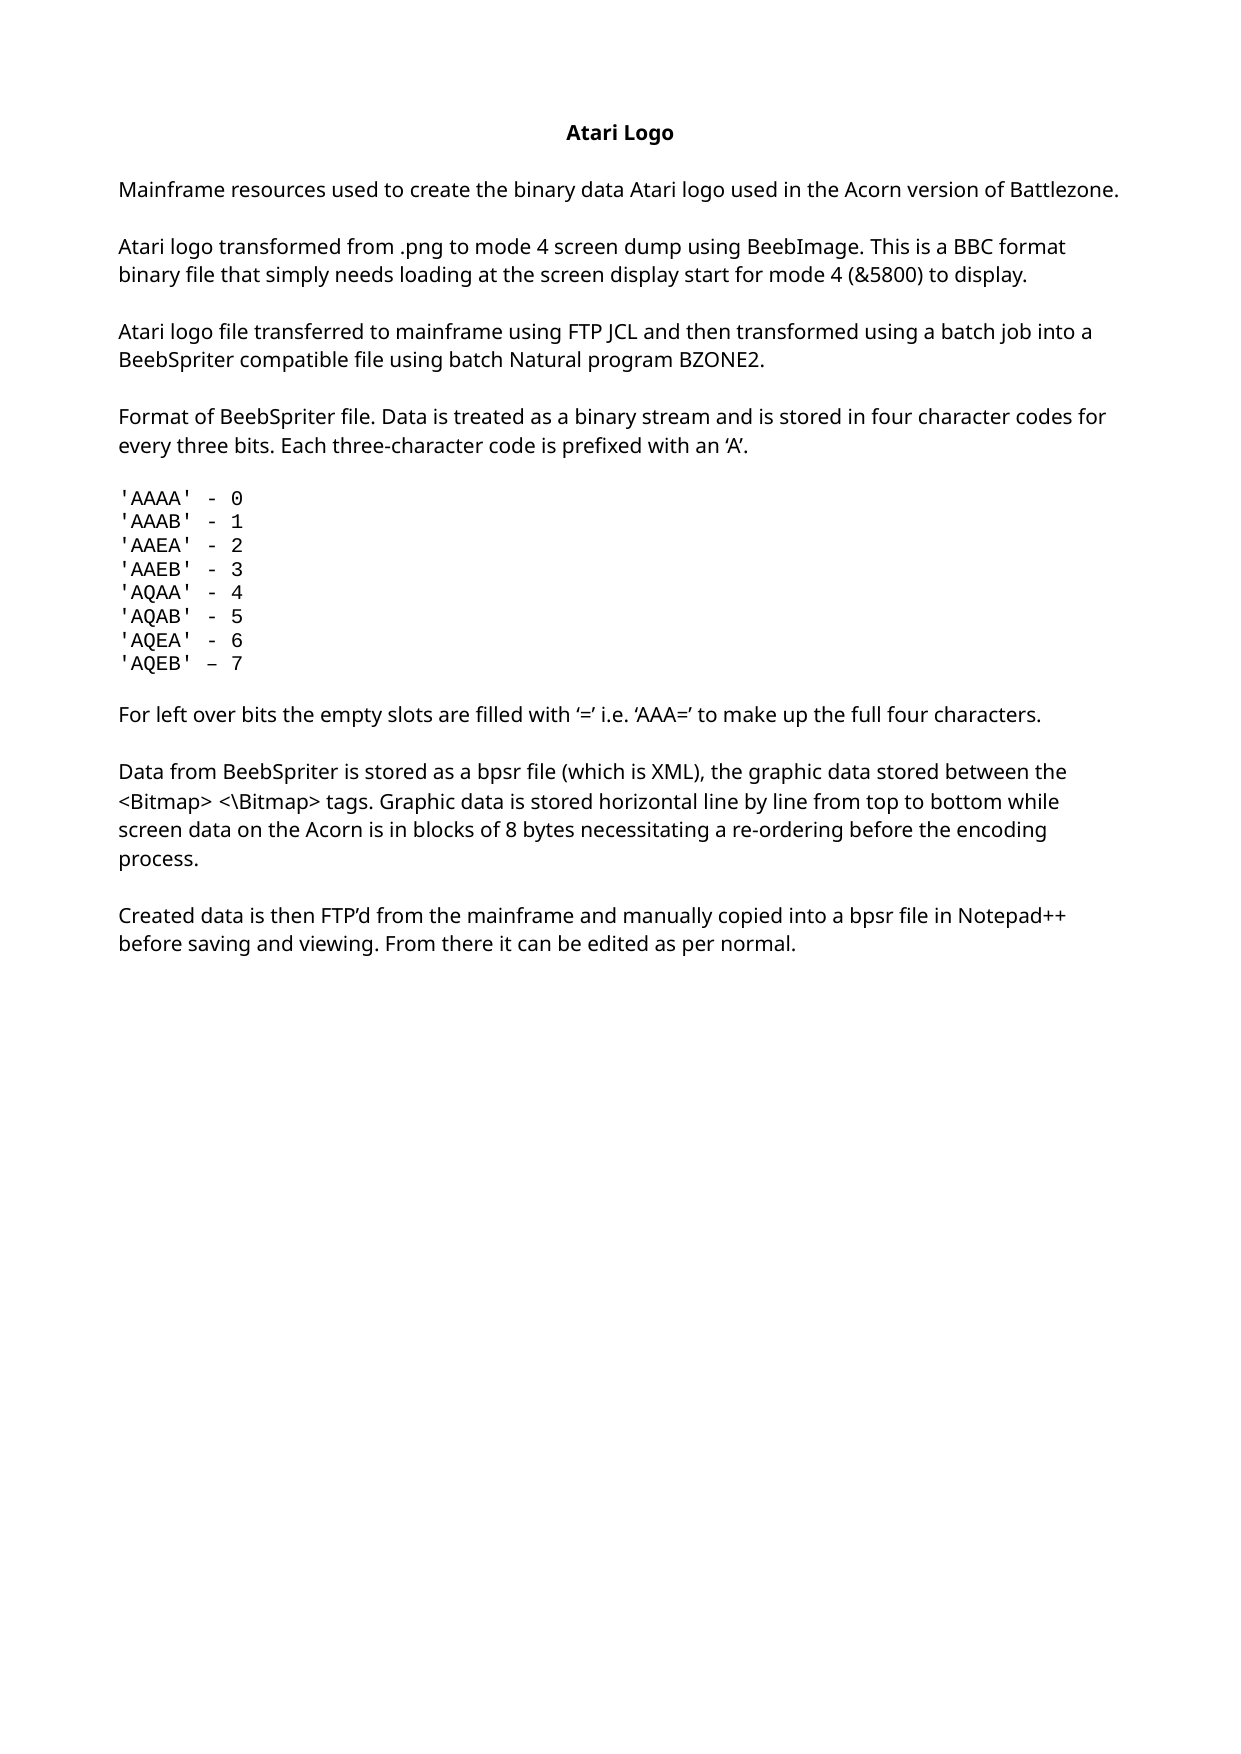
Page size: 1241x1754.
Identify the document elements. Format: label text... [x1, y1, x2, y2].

text Mainframe resources used to create the binary data Atari logo used in the Acorn version of Battlezone. [118, 175, 1122, 203]
text 'AQEB' – 7 [118, 653, 1122, 677]
text Atari logo transformed from .png to mode 4 screen dump using BeebImage. This is a BBC format binary file that simply needs loading at the screen display start for mode 4 (&5800) to display. [118, 232, 1122, 289]
text 'AQAA' - 4 [118, 582, 1122, 606]
text 'AAAA' - 0 [118, 488, 1122, 511]
text 'AAAB' - 1 [118, 511, 1122, 535]
text Atari logo file transferred to mainframe using FTP JCL and then transformed using a batch job into a BeebSpriter compatible file using batch Natural program BZONE2. [118, 317, 1122, 374]
text Format of BeebSpriter file. Data is treated as a binary stream and is stored in four character codes for every three bits. Each three-character code is prefixed with an ‘A’. [118, 402, 1122, 459]
text For left over bits the empty slots are filled with ‘=’ i.e. ‘AAA=’ to make up the full four characters. [118, 701, 1122, 729]
text 'AAEB' - 3 [118, 559, 1122, 582]
text Created data is then FTP’d from the mainframe and manually copied into a bpsr file in Notepad++ before saving and viewing. From there it can be edited as per normal. [118, 901, 1122, 958]
text Data from BeebSpriter is stored as a bpsr file (which is XML), the graphic data stored between the <Bitmap> <\Bitmap> tags. Graphic data is stored horizontal line by line from top to bottom while screen data on the Acorn is in blocks of 8 bytes necessitating a re-ordering before the encoding process. [118, 757, 1122, 872]
text 'AQEA' - 6 [118, 630, 1122, 653]
text 'AAEA' - 2 [118, 535, 1122, 559]
text 'AQAB' - 5 [118, 606, 1122, 630]
text Atari Logo [118, 118, 1122, 147]
